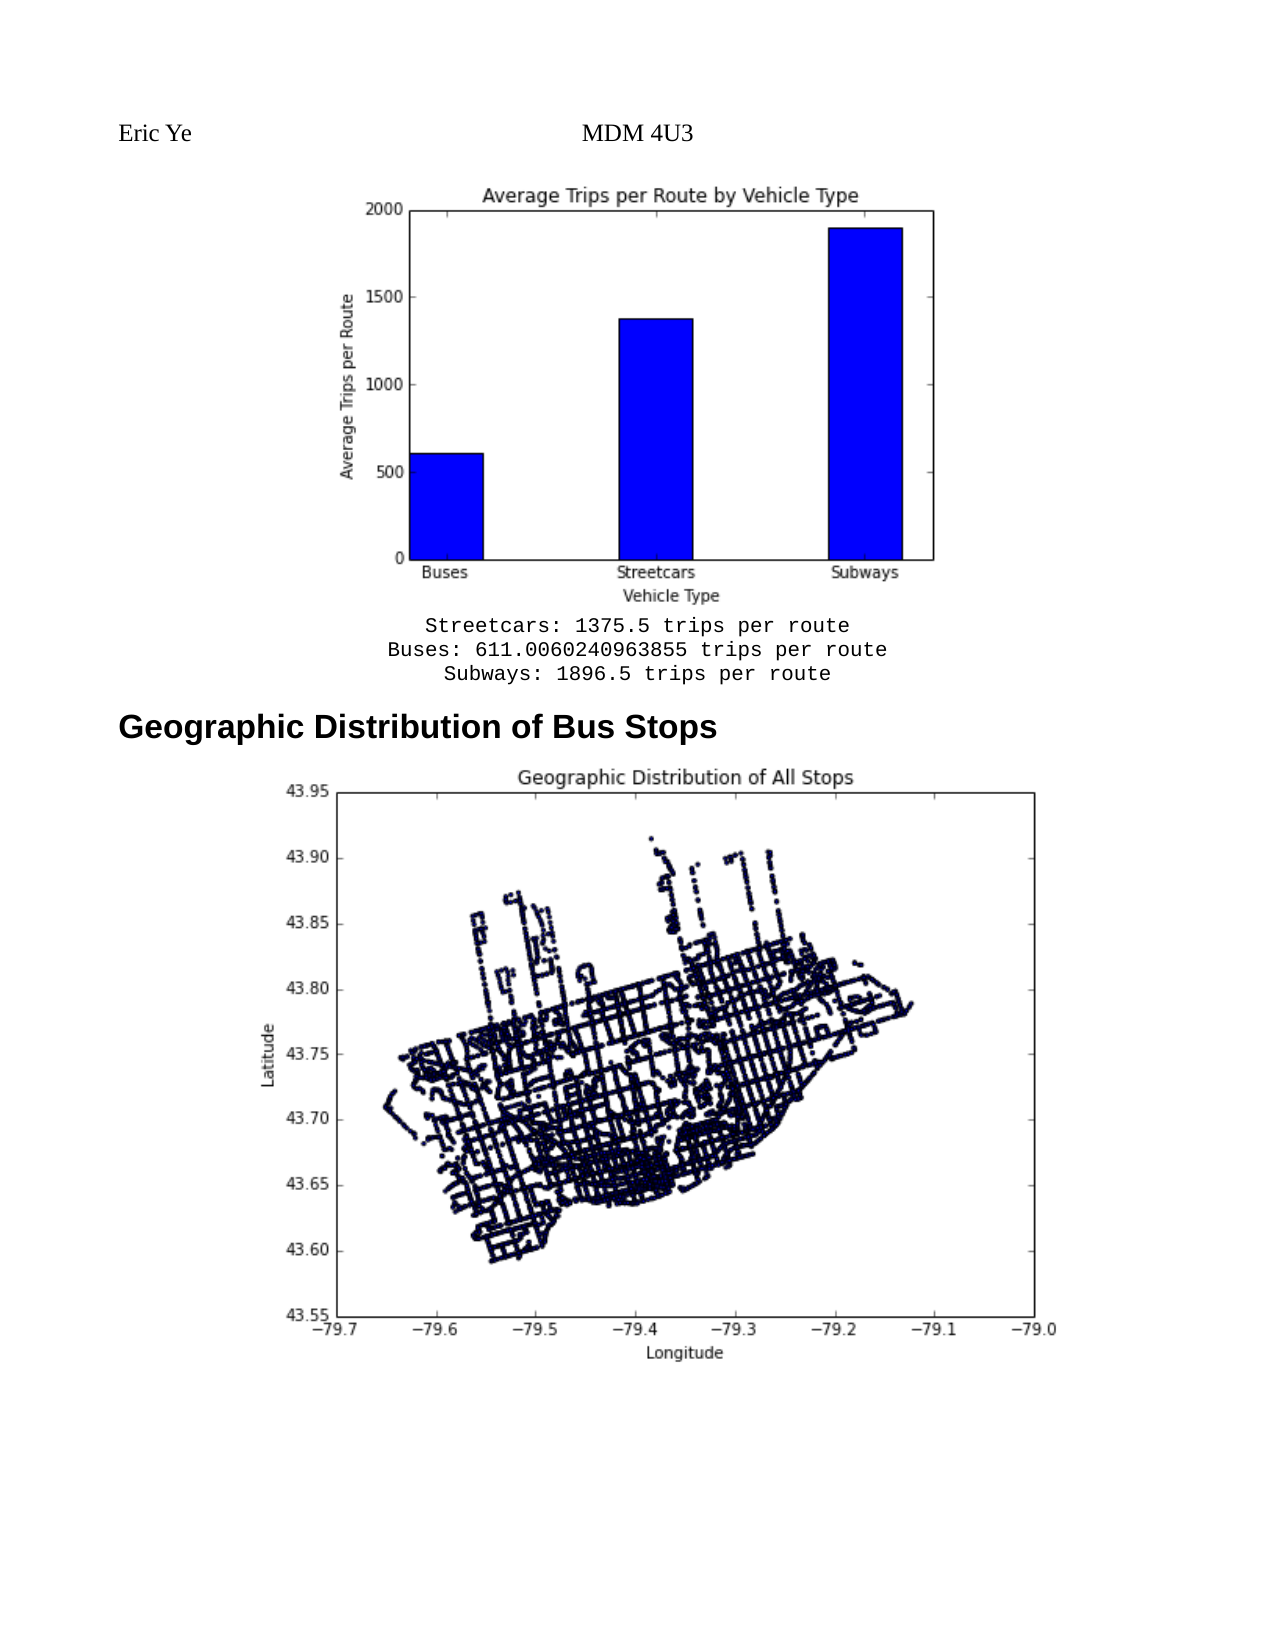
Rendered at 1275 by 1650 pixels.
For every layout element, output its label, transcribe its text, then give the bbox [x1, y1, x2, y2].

subtitle Geographic Distribution of Bus Stops [118, 707, 1157, 746]
text Subways: 1896.5 trips per route [118, 663, 1157, 686]
picture [252, 758, 1067, 1373]
picture [331, 176, 944, 616]
text Buses: 611.0060240963855 trips per route [118, 639, 1157, 663]
text Streetcars: 1375.5 trips per route [118, 176, 1157, 639]
